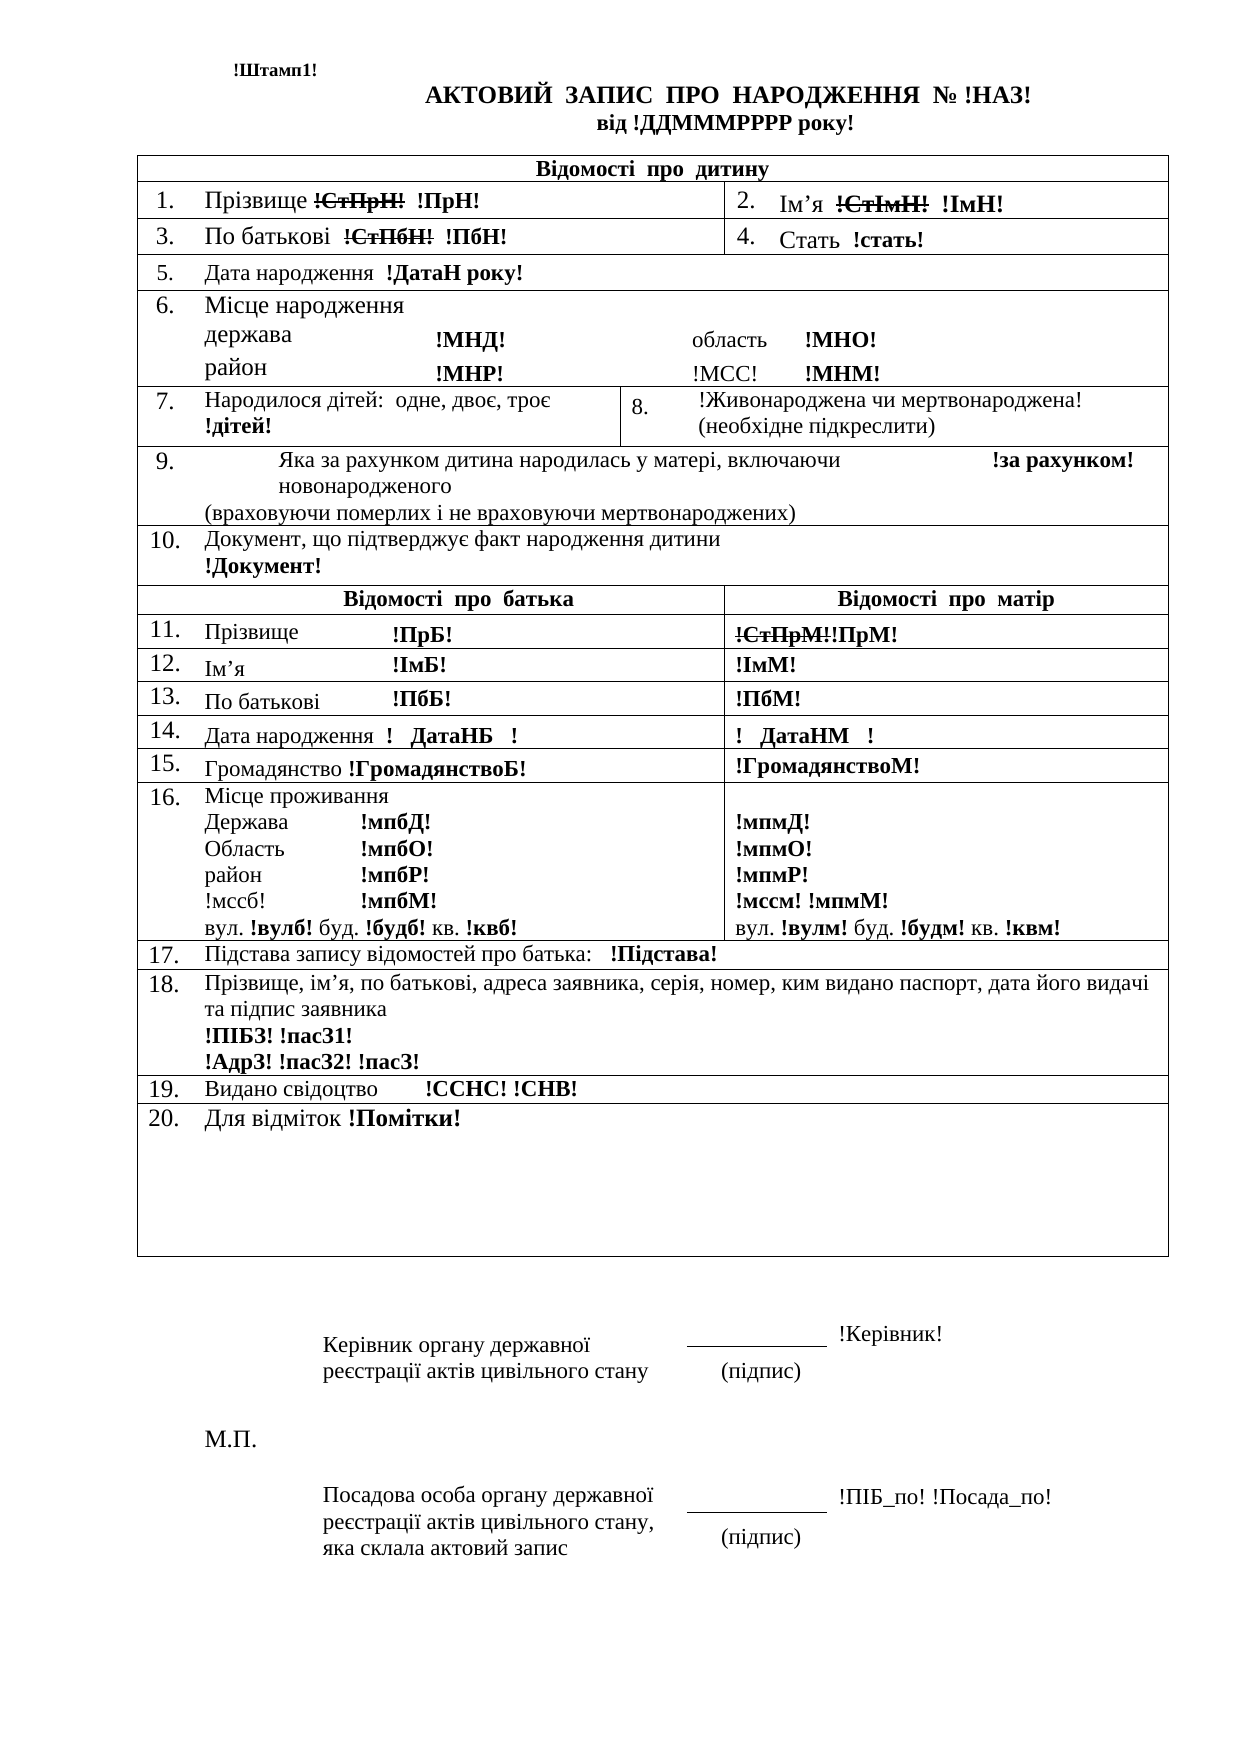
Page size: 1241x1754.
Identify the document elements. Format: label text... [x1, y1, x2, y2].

table_cell 11. [138, 615, 193, 648]
table_cell [193, 1283, 311, 1395]
table_cell вул. !вулб! буд. !будб! кв. !квб! [193, 914, 724, 940]
table_cell !МНО! [793, 319, 1168, 352]
table_cell [137, 136, 1168, 155]
table_cell Ім’я [193, 649, 381, 681]
table_header [137, 1395, 193, 1462]
table_cell Прізвище [193, 615, 381, 648]
table_cell Держава [193, 808, 349, 835]
table_cell Відомості про матір [725, 586, 1168, 614]
table_header [827, 1395, 1168, 1462]
table_cell 13. [138, 682, 193, 715]
table_cell !мпмР! [725, 861, 1168, 887]
table_cell 15. [138, 749, 193, 782]
table_header М.П. [193, 1395, 311, 1462]
table_header Місце народження [193, 291, 424, 319]
table_header [418, 783, 724, 808]
table_cell !мпбМ! [349, 888, 724, 914]
table_cell ! ДатаНМ ! [725, 716, 1168, 748]
table_cell !мпбД! [349, 808, 724, 835]
table_cell !мссм! !мпмМ! [725, 888, 1168, 914]
table_cell По батькові !СтПбН! !ПбН! [193, 219, 724, 254]
table_cell По батькові [193, 682, 381, 715]
table_cell !МНР! [424, 353, 681, 386]
table_cell Громадянство !ГромадянствоБ! [193, 749, 724, 782]
table_header !Штамп1! [137, 59, 413, 136]
table_cell Яка за рахунком дитина народилась у матері, включаючи новонародженого (враховуючи померлих і не враховуючи мертвонароджених) [193, 447, 981, 525]
table_cell 17. [138, 941, 193, 969]
table_cell [137, 1257, 193, 1283]
table_cell [687, 1257, 827, 1283]
table_cell Для відміток !Помітки! [193, 1104, 1168, 1256]
table_cell район [193, 861, 349, 887]
table_cell [193, 1462, 311, 1561]
table_cell [827, 1257, 1168, 1283]
table_cell 9. [138, 447, 193, 525]
table_cell !мпбО! [349, 835, 724, 861]
table_cell район [193, 353, 424, 386]
table_cell Керівник органу державної реєстрації актів цивільного стану [311, 1283, 687, 1395]
table_cell АКТОВИЙ ЗАПИС ПРО НАРОДЖЕННЯ № !НАЗ! [414, 81, 1168, 109]
table_cell 6. [138, 291, 193, 386]
table_cell Прізвище !СтПрН! !ПрН! [193, 182, 724, 217]
table_cell !МНД! [424, 319, 681, 352]
table_cell від !ДДМММРРРР року! [414, 109, 1168, 136]
table_cell [193, 1257, 311, 1283]
table_cell [311, 1257, 687, 1283]
table_cell !мпбР! [349, 861, 724, 887]
table_cell !ІмМ! [725, 649, 1168, 681]
table_cell !ПбБ! [381, 682, 724, 715]
table_cell !Живонароджена чи мертвонароджена! (необхідне підкреслити) [687, 387, 1168, 446]
table_cell [827, 1509, 1168, 1561]
table_cell [687, 1460, 827, 1512]
table_cell !ІмБ! [381, 649, 724, 681]
table_cell !мпмД! [725, 808, 1168, 835]
table_cell !ССНС! !СНВ! [414, 1076, 1168, 1103]
table_cell Підстава запису відомостей про батька: !Підстава! [193, 941, 1168, 969]
table_cell Народилося дітей: одне, двоє, троє !дітей! [193, 387, 620, 446]
table_header [311, 1395, 687, 1462]
table_cell (підпис) [687, 1513, 827, 1561]
table_cell 16. [138, 783, 193, 940]
table_header Місце проживання [193, 783, 418, 808]
table_cell 20. [138, 1104, 193, 1256]
table_cell !МНМ! [793, 353, 1168, 386]
table_header [687, 1283, 827, 1346]
table_header [725, 783, 1168, 808]
table_cell !мпмО! [725, 835, 1168, 861]
table_cell вул. !вулм! буд. !будм! кв. !квм! [725, 914, 1168, 940]
table_cell 19. [138, 1076, 193, 1103]
table_cell 7. [138, 387, 193, 446]
table_cell 8. [621, 387, 687, 446]
table_cell Видано свідоцтво [193, 1076, 413, 1103]
table_cell Прізвище, ім’я, по батькові, адреса заявника, серія, номер, ким видано паспорт, дата його видачі та підпис заявника !ПІБЗ! !пасЗ1! !АдрЗ! !пасЗ2! !пасЗ! [193, 970, 1168, 1074]
table_cell !ПрБ! [381, 615, 724, 648]
table_cell Дата народження ! ДатаНБ ! [193, 716, 724, 748]
table_cell [138, 586, 193, 614]
table_cell 5. [138, 255, 193, 290]
table_cell 18. [138, 970, 193, 1074]
table_cell 1. [138, 182, 193, 217]
table_cell Посадова особа органу державної реєстрації актів цивільного стану, яка склала актовий запис [311, 1462, 687, 1561]
table_cell Область [193, 835, 349, 861]
table_cell !СтПрМ!!ПрМ! [725, 615, 1168, 648]
table_cell (підпис) [687, 1347, 827, 1395]
table_cell !МСС! [681, 353, 793, 386]
table_cell !ГромадянствоМ! [725, 749, 1168, 782]
table_cell 2. [725, 182, 768, 217]
table_cell !мссб! [193, 888, 349, 914]
table_cell !за рахунком! [981, 447, 1168, 525]
table_cell Відомості про батька [193, 586, 724, 614]
table_cell Дата народження !ДатаН року! [193, 255, 1168, 290]
table_cell 10. [138, 526, 193, 585]
table_cell 12. [138, 649, 193, 681]
table_cell !ПІБ_по! !Посада_по! [827, 1462, 1168, 1509]
table_cell Документ, що підтверджує факт народження дитини !Документ! [193, 526, 1168, 585]
table_cell [137, 1283, 193, 1395]
table_cell держава [193, 319, 424, 352]
table_cell [137, 1462, 193, 1561]
table_header [687, 1395, 827, 1460]
table_header [414, 59, 1168, 81]
table_cell 4. [725, 219, 768, 254]
table_cell 3. [138, 219, 193, 254]
table_cell Ім’я !СтІмН! !ІмН! [768, 182, 1168, 217]
table_cell область [681, 319, 793, 352]
table_header [424, 291, 1168, 319]
table_cell Стать !стать! [768, 219, 1168, 254]
table_cell Відомості про дитину [138, 156, 1168, 181]
table_cell 14. [138, 716, 193, 748]
table_cell !ПбМ! [725, 682, 1168, 715]
table_cell !Керівник! [827, 1283, 1168, 1395]
